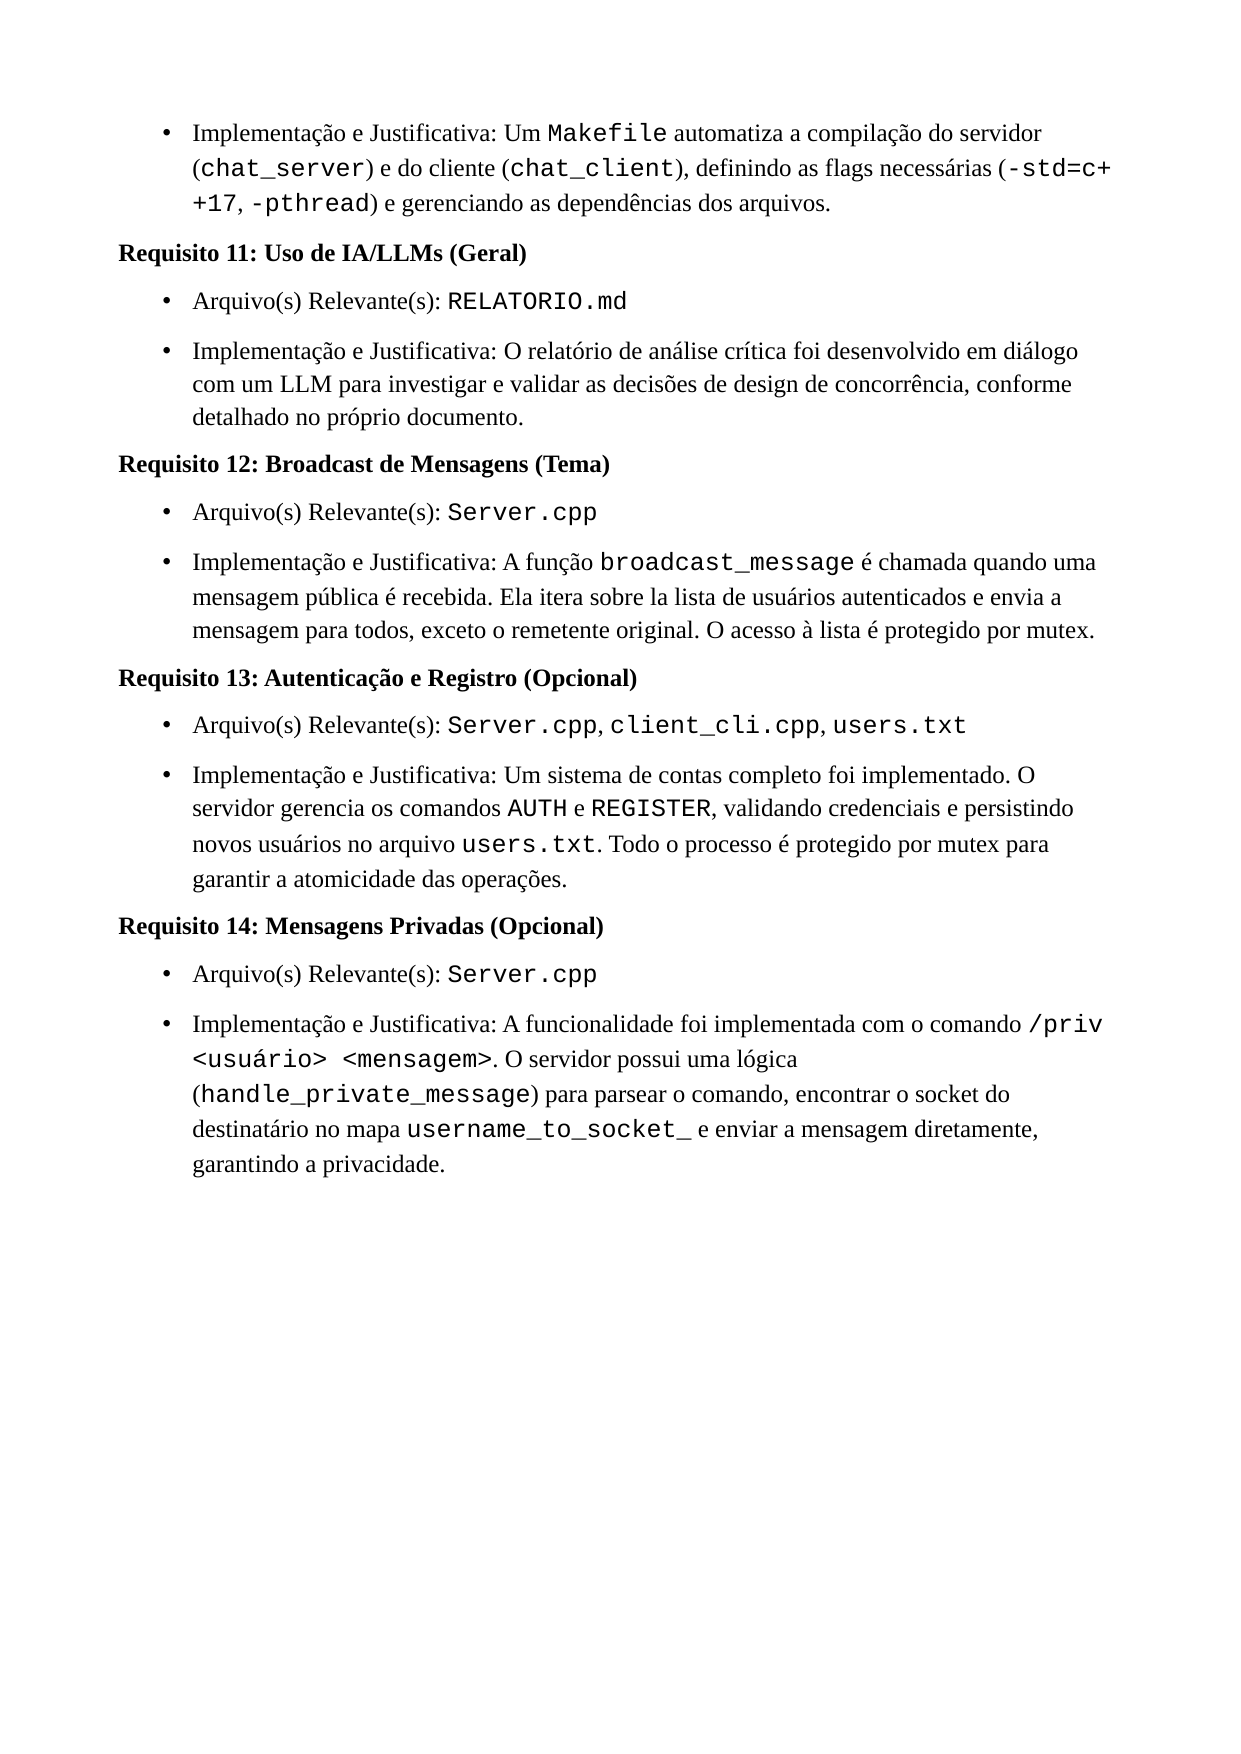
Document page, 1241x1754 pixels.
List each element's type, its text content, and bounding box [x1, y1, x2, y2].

text Requisito 12: Broadcast de Mensagens (Tema) [118, 449, 1122, 478]
list Implementação e Justificativa: O relatório de análise crítica foi desenvolvido em diálogo com um LLM para investigar e validar as decisões de design de concorrência, conforme detalhado no próprio documento. [162, 336, 1122, 431]
list Implementação e Justificativa: Um sistema de contas completo foi implementado. O servidor gerencia os comandos AUTH e REGISTER, validando credenciais e persistindo novos usuários no arquivo users.txt. Todo o processo é protegido por mutex para garantir a atomicidade das operações. [162, 761, 1122, 892]
list Implementação e Justificativa: A funcionalidade foi implementada com o comando /priv <usuário> <mensagem>. O servidor possui uma lógica (handle_private_message) para parsear o comando, encontrar o socket do destinatário no mapa username_to_socket_ e enviar a mensagem diretamente, garantindo a privacidade. [162, 1009, 1122, 1178]
list Arquivo(s) Relevante(s): Server.cpp, client_cli.cpp, users.txt [162, 711, 1122, 741]
list Arquivo(s) Relevante(s): Server.cpp [162, 497, 1122, 528]
list Implementação e Justificativa: A função broadcast_message é chamada quando uma mensagem pública é recebida. Ela itera sobre la lista de usuários autenticados e envia a mensagem para todos, exceto o remetente original. O acesso à lista é protegido por mutex. [162, 547, 1122, 644]
list Arquivo(s) Relevante(s): RELATORIO.md [162, 286, 1122, 317]
text Requisito 13: Autenticação e Registro (Opcional) [118, 663, 1122, 692]
list Implementação e Justificativa: Um Makefile automatiza a compilação do servidor (chat_server) e do cliente (chat_client), definindo as flags necessárias (-std=c++17, -pthread) e gerenciando as dependências dos arquivos. [162, 118, 1122, 219]
list Arquivo(s) Relevante(s): Server.cpp [162, 959, 1122, 990]
text Requisito 14: Mensagens Privadas (Opcional) [118, 911, 1122, 940]
text Requisito 11: Uso de IA/LLMs (Geral) [118, 238, 1122, 267]
